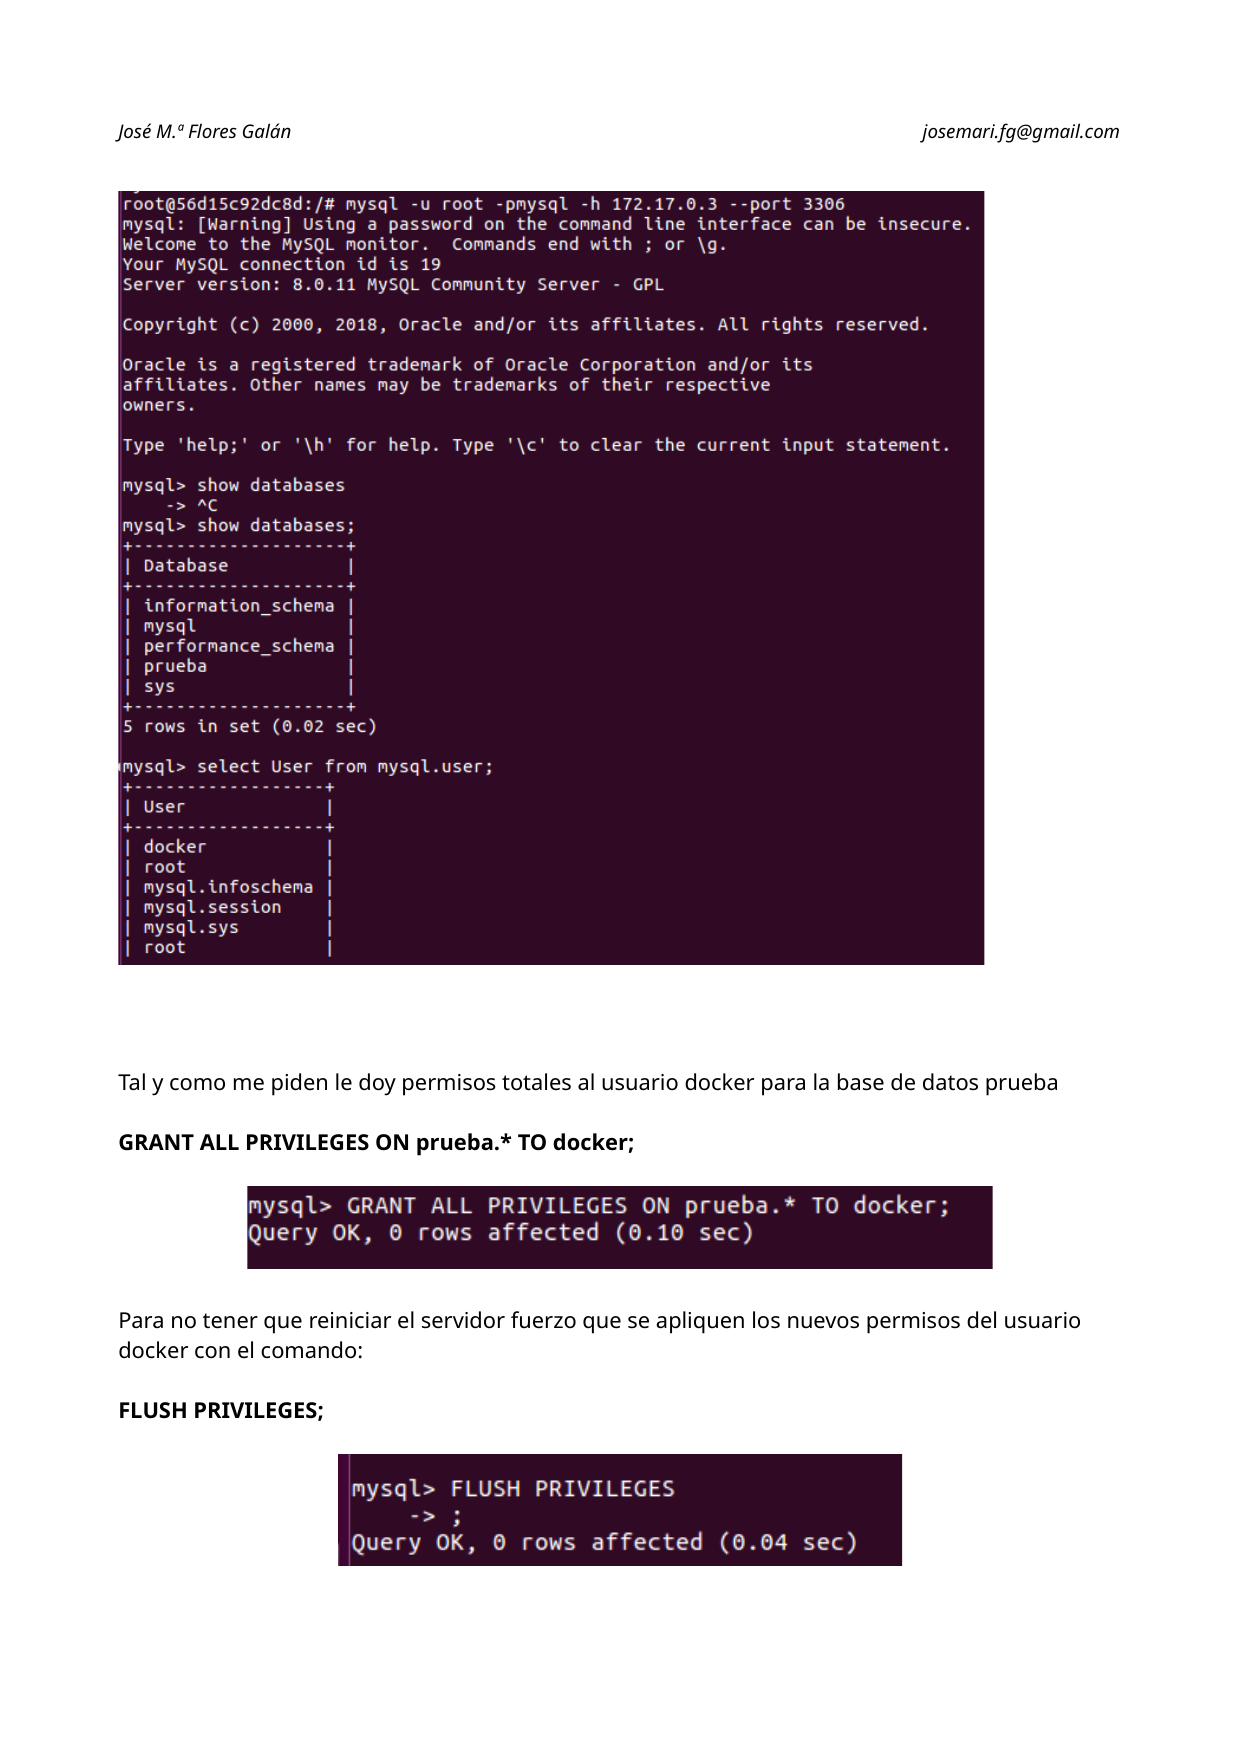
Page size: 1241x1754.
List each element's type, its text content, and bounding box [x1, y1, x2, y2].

text Tal y como me piden le doy permisos totales al usuario docker para la base de datos prueba [118, 1067, 1122, 1097]
text FLUSH PRIVILEGES; [118, 1394, 1122, 1424]
picture [247, 1186, 993, 1269]
picture [118, 191, 985, 965]
text Para no tener que reiniciar el servidor fuerzo que se apliquen los nuevos permisos del usuario docker con el comando: [118, 1305, 1122, 1365]
text GRANT ALL PRIVILEGES ON prueba.* TO docker; [118, 1126, 1122, 1156]
picture [338, 1454, 903, 1566]
